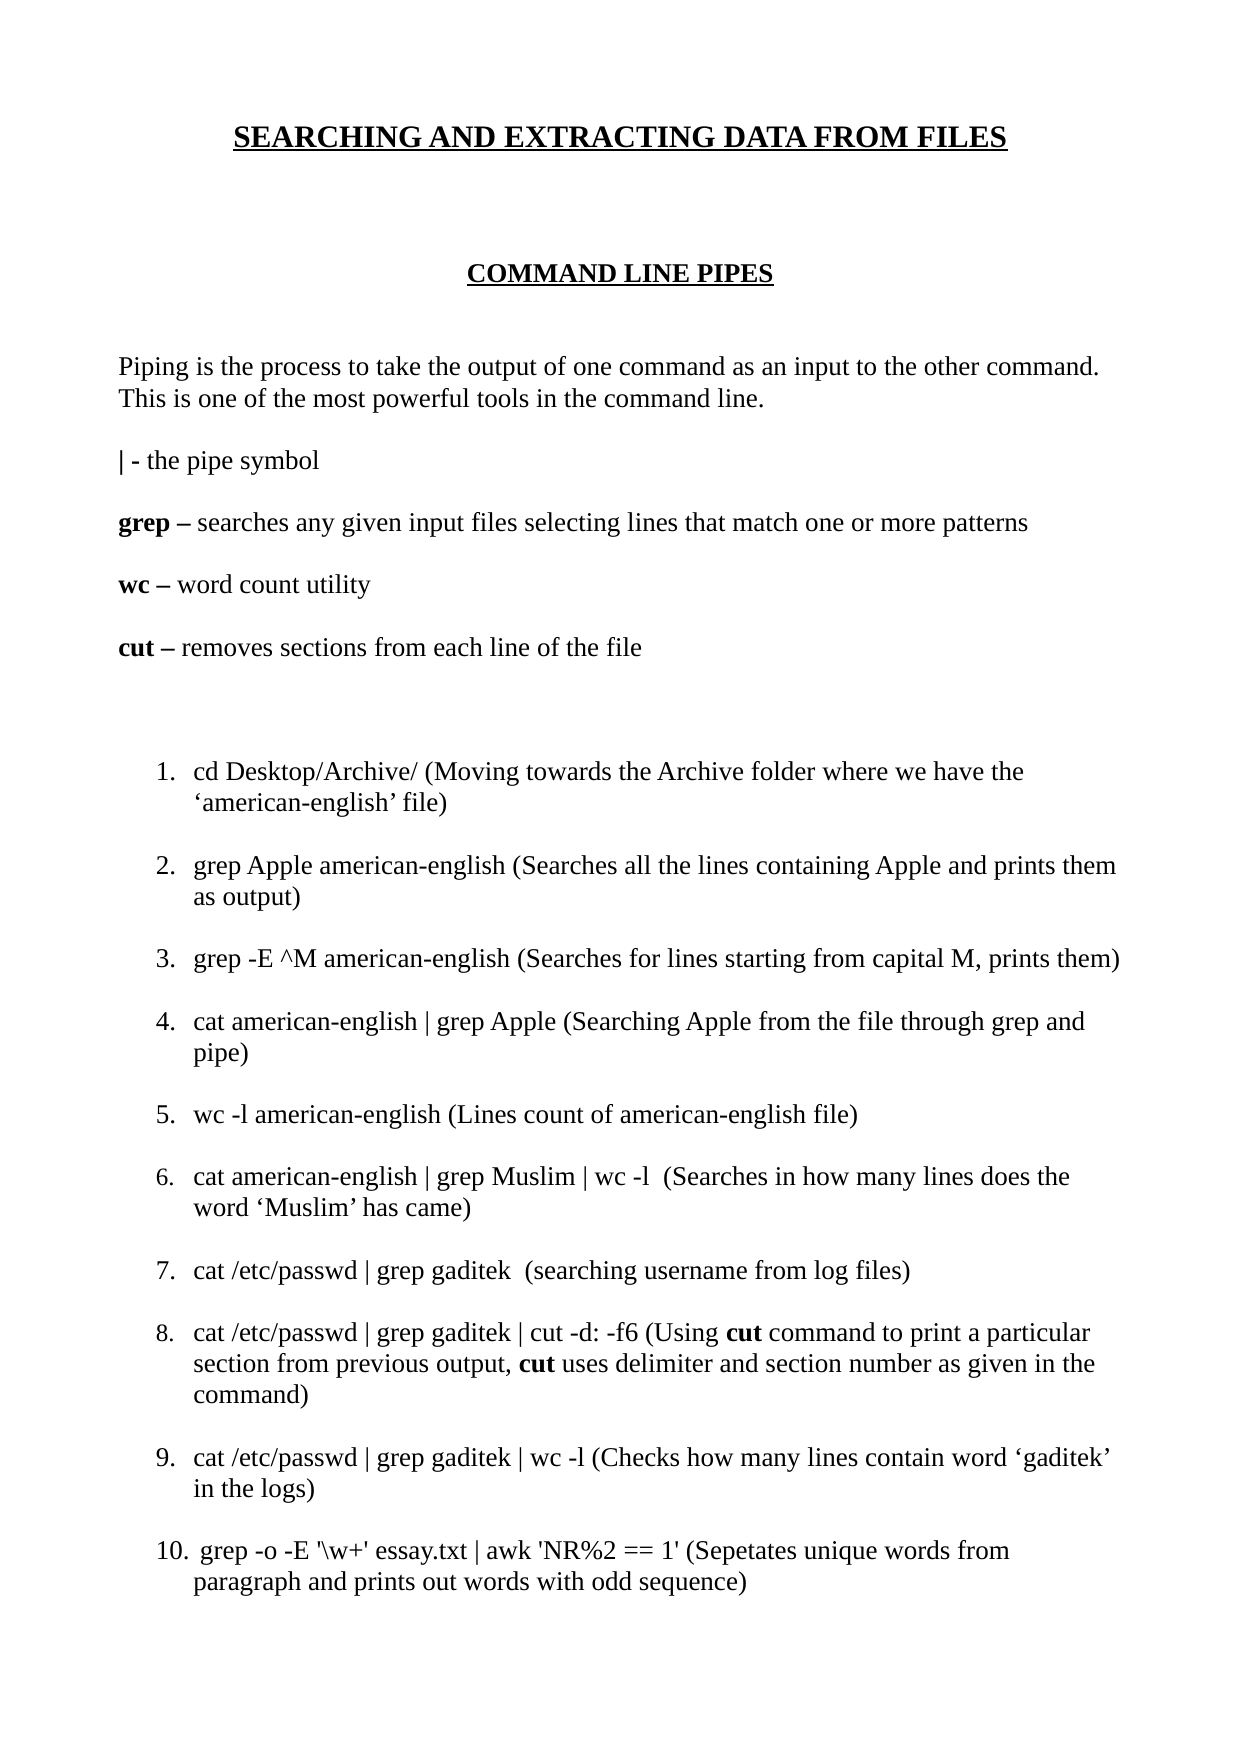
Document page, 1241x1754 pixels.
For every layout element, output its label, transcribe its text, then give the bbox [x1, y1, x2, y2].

list cat american-english | grep Muslim | wc -l (Searches in how many lines does the word ‘Muslim’ has came) [156, 1160, 1122, 1223]
list grep Apple american-english (Searches all the lines containing Apple and prints them as output) [156, 849, 1122, 911]
text | - the pipe symbol [118, 444, 1122, 475]
list cat american-english | grep Apple (Searching Apple from the file through grep and pipe) [156, 1004, 1122, 1067]
text SEARCHING AND EXTRACTING DATA FROM FILES [118, 118, 1122, 154]
text cut – removes sections from each line of the file [118, 631, 1122, 662]
text Piping is the process to take the output of one command as an input to the other command. This is one of the most powerful tools in the command line. [118, 351, 1122, 413]
list grep -o -E '\w+' essay.txt | awk 'NR%2 == 1' (Sepetates unique words from paragraph and prints out words with odd sequence) [156, 1534, 1122, 1596]
list cat /etc/passwd | grep gaditek | wc -l (Checks how many lines contain word ‘gaditek’ in the logs) [156, 1441, 1122, 1503]
list grep -E ^M american-english (Searches for lines starting from capital M, prints them) [156, 942, 1122, 973]
list wc -l american-english (Lines count of american-english file) [156, 1098, 1122, 1129]
list cat /etc/passwd | grep gaditek (searching username from log files) [156, 1254, 1122, 1285]
list cat /etc/passwd | grep gaditek | cut -d: -f6 (Using cut command to print a particular section from previous output, cut uses delimiter and section number as given in the command) [156, 1316, 1122, 1409]
text grep – searches any given input files selecting lines that match one or more patterns [118, 506, 1122, 537]
text COMMAND LINE PIPES [118, 257, 1122, 288]
text wc – word count utility [118, 568, 1122, 600]
list cd Desktop/Archive/ (Moving towards the Archive folder where we have the ‘american-english’ file) [156, 755, 1122, 818]
